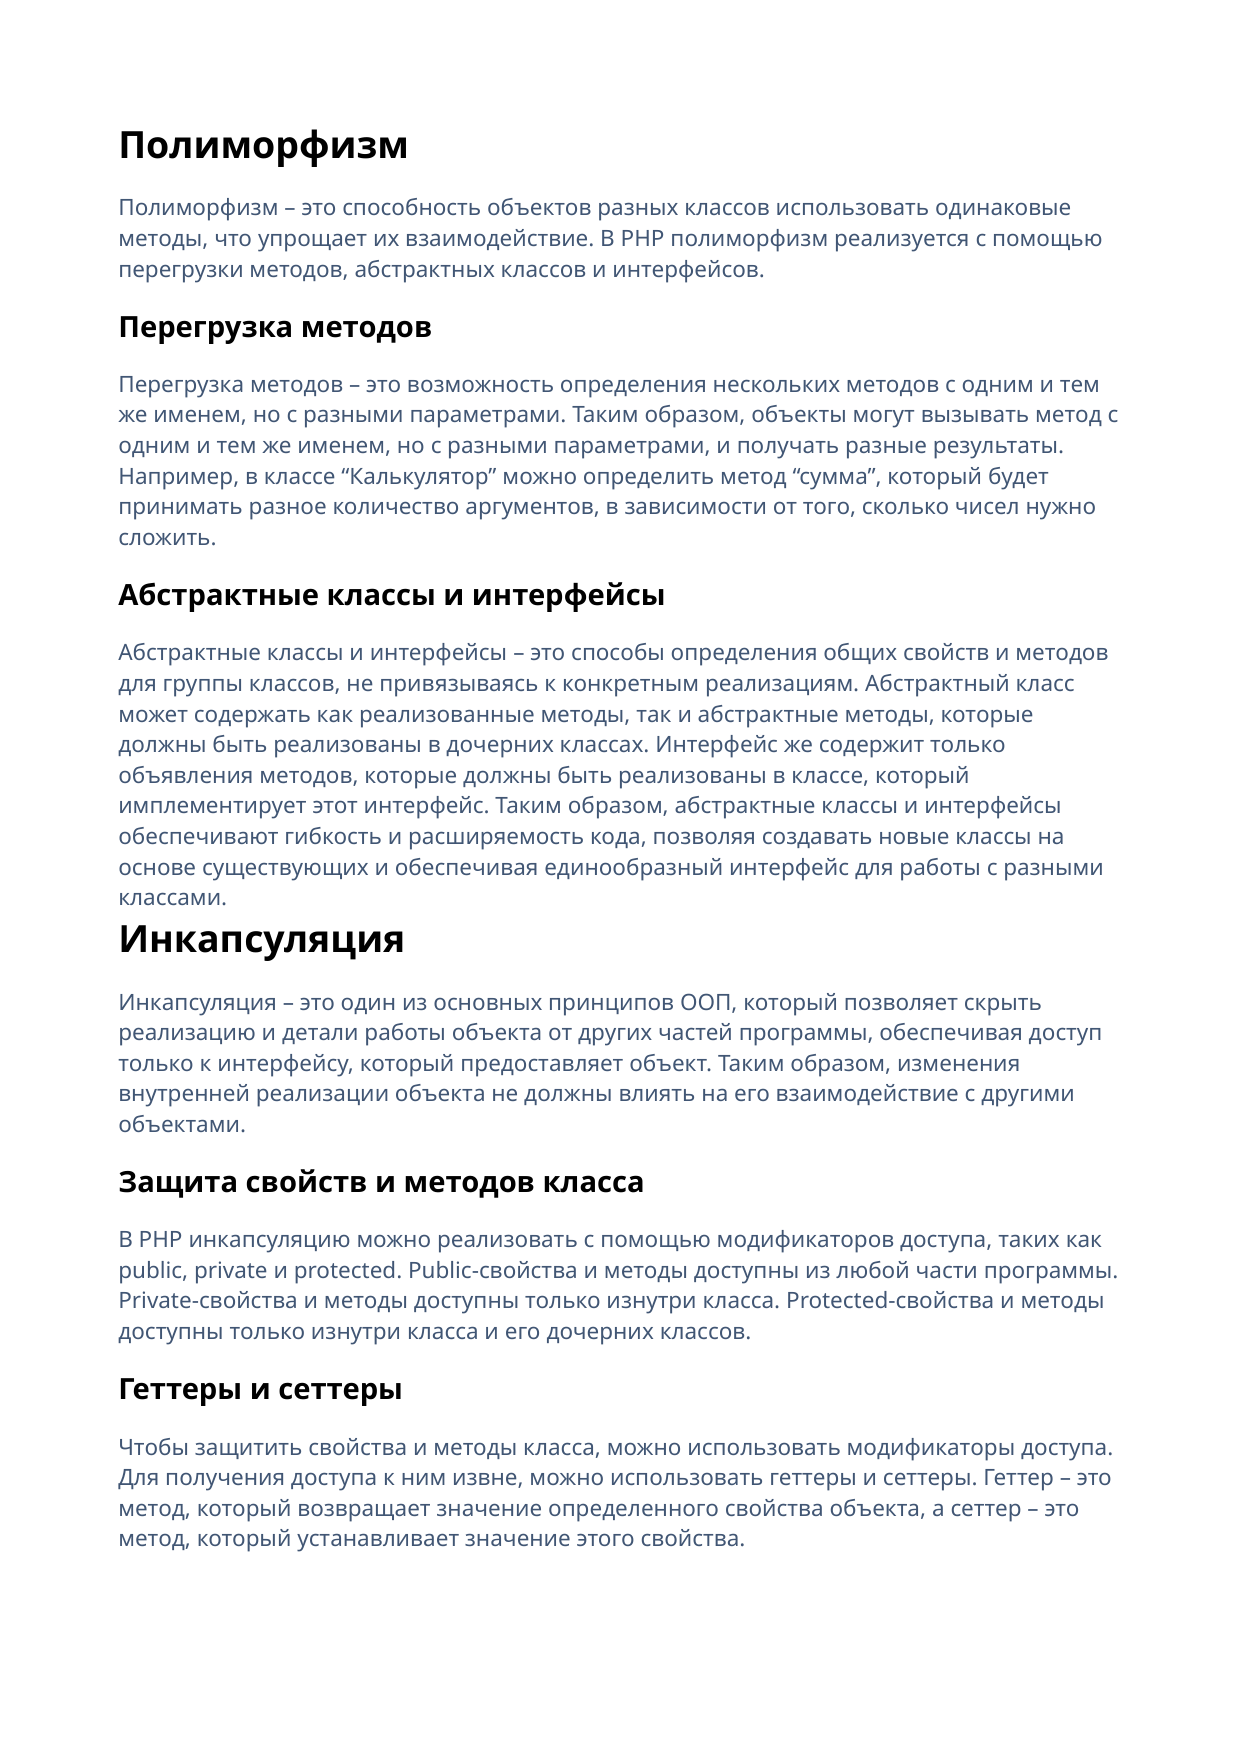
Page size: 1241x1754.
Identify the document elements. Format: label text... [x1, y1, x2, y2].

text Абстрактные классы и интерфейсы – это способы определения общих свойств и методов для группы классов, не привязываясь к конкретным реализациям. Абстрактный класс может содержать как реализованные методы, так и абстрактные методы, которые должны быть реализованы в дочерних классах. Интерфейс же содержит только объявления методов, которые должны быть реализованы в классе, который имплементирует этот интерфейс. Таким образом, абстрактные классы и интерфейсы обеспечивают гибкость и расширяемость кода, позволяя создавать новые классы на основе существующих и обеспечивая единообразный интерфейс для работы с разными классами. [118, 637, 1122, 912]
subtitle Перегрузка методов [118, 306, 1122, 346]
subtitle Полиморфизм [118, 118, 1122, 169]
text Инкапсуляция – это один из основных принципов ООП, который позволяет скрыть реализацию и детали работы объекта от других частей программы, обеспечивая доступ только к интерфейсу, который предоставляет объект. Таким образом, изменения внутренней реализации объекта не должны влиять на его взаимодействие с другими объектами. [118, 986, 1122, 1139]
subtitle Абстрактные классы и интерфейсы [118, 574, 1122, 614]
text Чтобы защитить свойства и методы класса, можно использовать модификаторы доступа. Для получения доступа к ним извне, можно использовать геттеры и сеттеры. Геттер – это метод, который возвращает значение определенного свойства объекта, а сеттер – это метод, который устанавливает значение этого свойства. [118, 1431, 1122, 1553]
subtitle Защита свойств и методов класса [118, 1161, 1122, 1201]
subtitle Геттеры и сеттеры [118, 1369, 1122, 1408]
text В PHP инкапсуляцию можно реализовать с помощью модификаторов доступа, таких как public, private и protected. Public-свойства и методы доступны из любой части программы. Private-свойства и методы доступны только изнутри класса. Protected-свойства и методы доступны только изнутри класса и его дочерних классов. [118, 1224, 1122, 1346]
subtitle Инкапсуляция [118, 912, 1122, 963]
text Полиморфизм – это способность объектов разных классов использовать одинаковые методы, что упрощает их взаимодействие. В PHP полиморфизм реализуется с помощью перегрузки методов, абстрактных классов и интерфейсов. [118, 192, 1122, 283]
text Перегрузка методов – это возможность определения нескольких методов с одним и тем же именем, но с разными параметрами. Таким образом, объекты могут вызывать метод с одним и тем же именем, но с разными параметрами, и получать разные результаты. Например, в классе “Калькулятор” можно определить метод “сумма”, который будет принимать разное количество аргументов, в зависимости от того, сколько чисел нужно сложить. [118, 368, 1122, 552]
